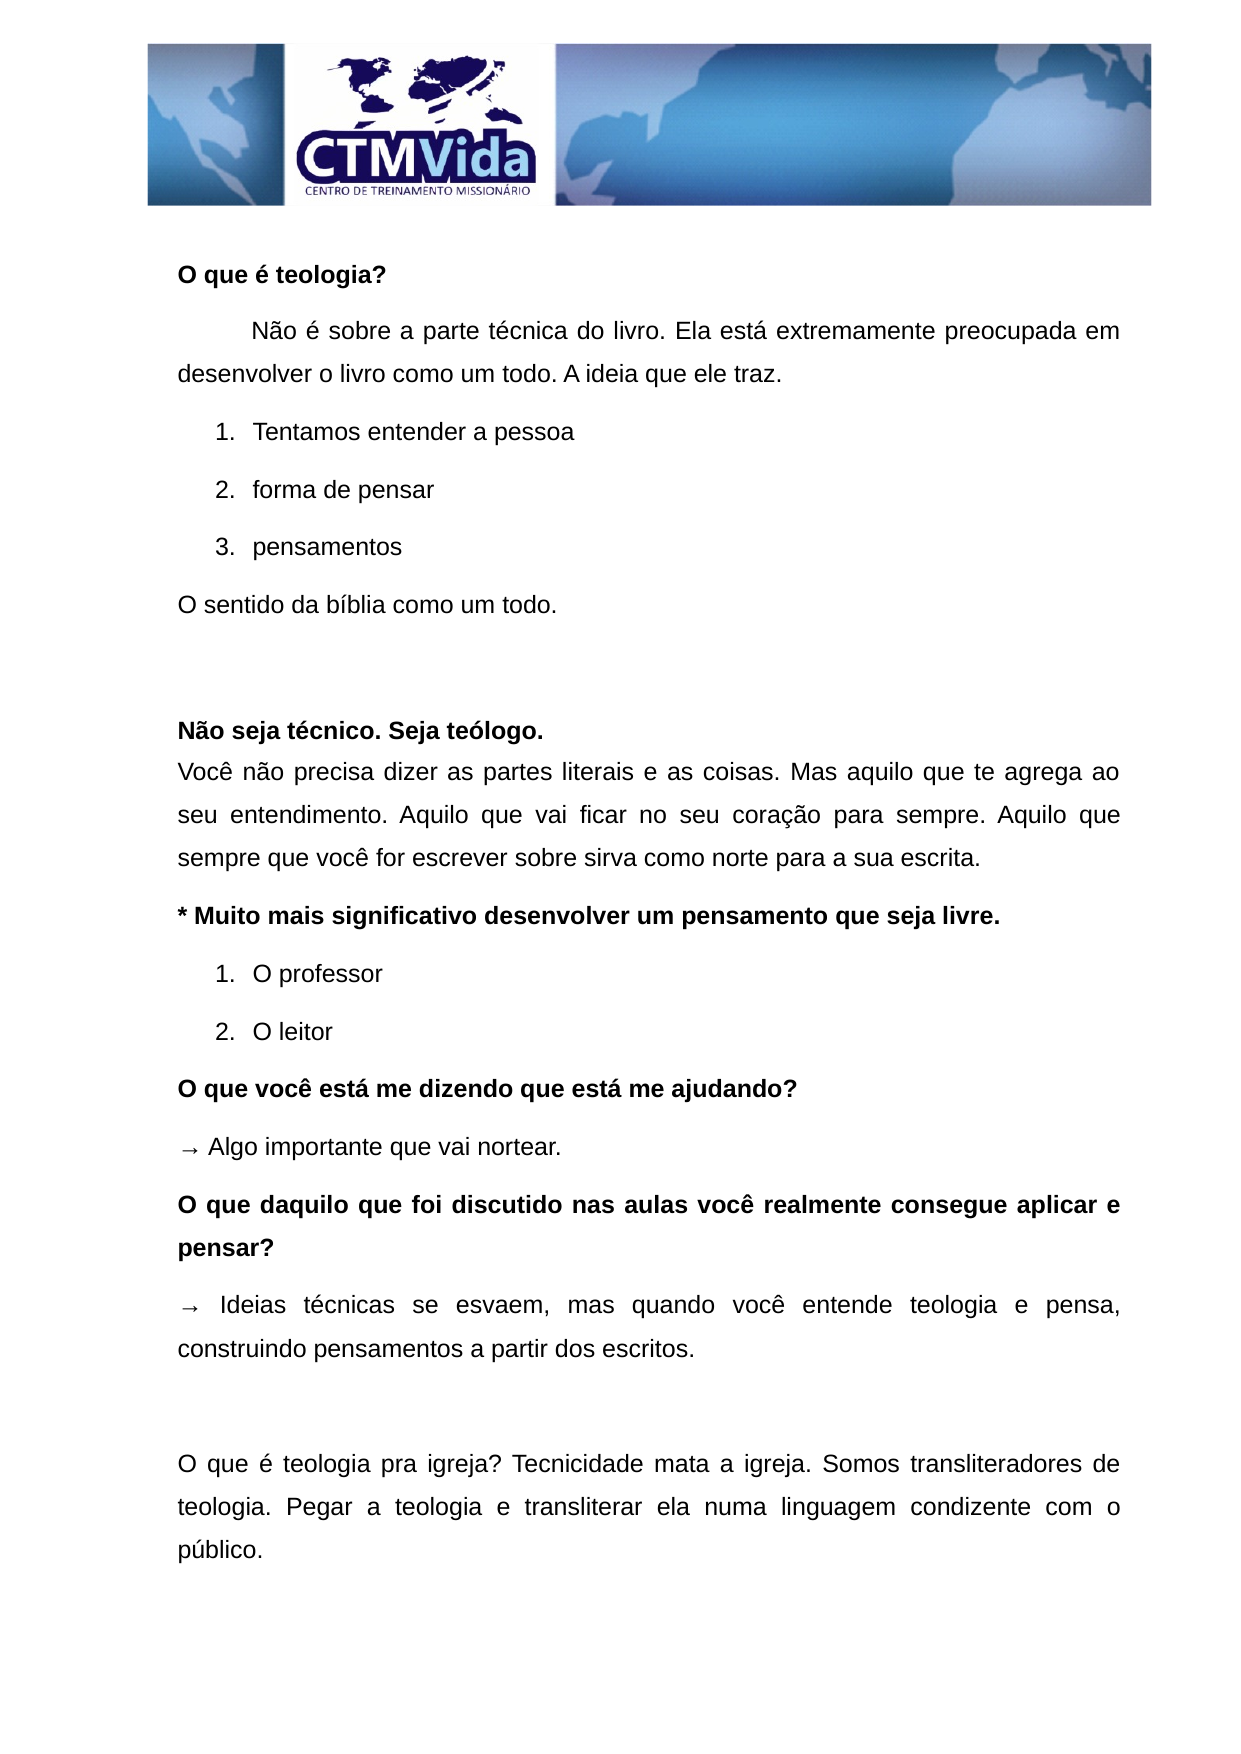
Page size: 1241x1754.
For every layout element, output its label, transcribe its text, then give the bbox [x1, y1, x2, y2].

text * Muito mais significativo desenvolver um pensamento que seja livre. [177, 901, 1122, 930]
text O sentido da bíblia como um todo. [177, 590, 1122, 619]
text O que você está me dizendo que está me ajudando? [177, 1074, 1122, 1103]
text → Ideias técnicas se esvaem, mas quando você entende teologia e pensa, construindo pensamentos a partir dos escritos. [177, 1290, 1122, 1362]
subtitle Não seja técnico. Seja teólogo. [177, 716, 1122, 744]
list O professor [215, 959, 1122, 987]
picture [147, 43, 1152, 206]
list forma de pensar [215, 474, 1122, 503]
list pensamentos [215, 532, 1122, 561]
subtitle O que é teologia? [177, 260, 1122, 289]
text O que daquilo que foi discutido nas aulas você realmente consegue aplicar e pensar? [177, 1189, 1122, 1261]
text Você não precisa dizer as partes literais e as coisas. Mas aquilo que te agrega ao seu entendimento. Aquilo que vai ficar no seu coração para sempre. Aquilo que sempre que você for escrever sobre sirva como norte para a sua escrita. [177, 757, 1122, 872]
text → Algo importante que vai nortear. [177, 1132, 1122, 1161]
text O que é teologia pra igreja? Tecnicidade mata a igreja. Somos transliteradores de teologia. Pegar a teologia e transliterar ela numa linguagem condizente com o público. [177, 1449, 1122, 1564]
text Não é sobre a parte técnica do livro. Ela está extremamente preocupada em desenvolver o livro como um todo. A ideia que ele traz. [177, 316, 1122, 388]
list Tentamos entender a pessoa [215, 417, 1122, 446]
list O leitor [215, 1016, 1122, 1045]
